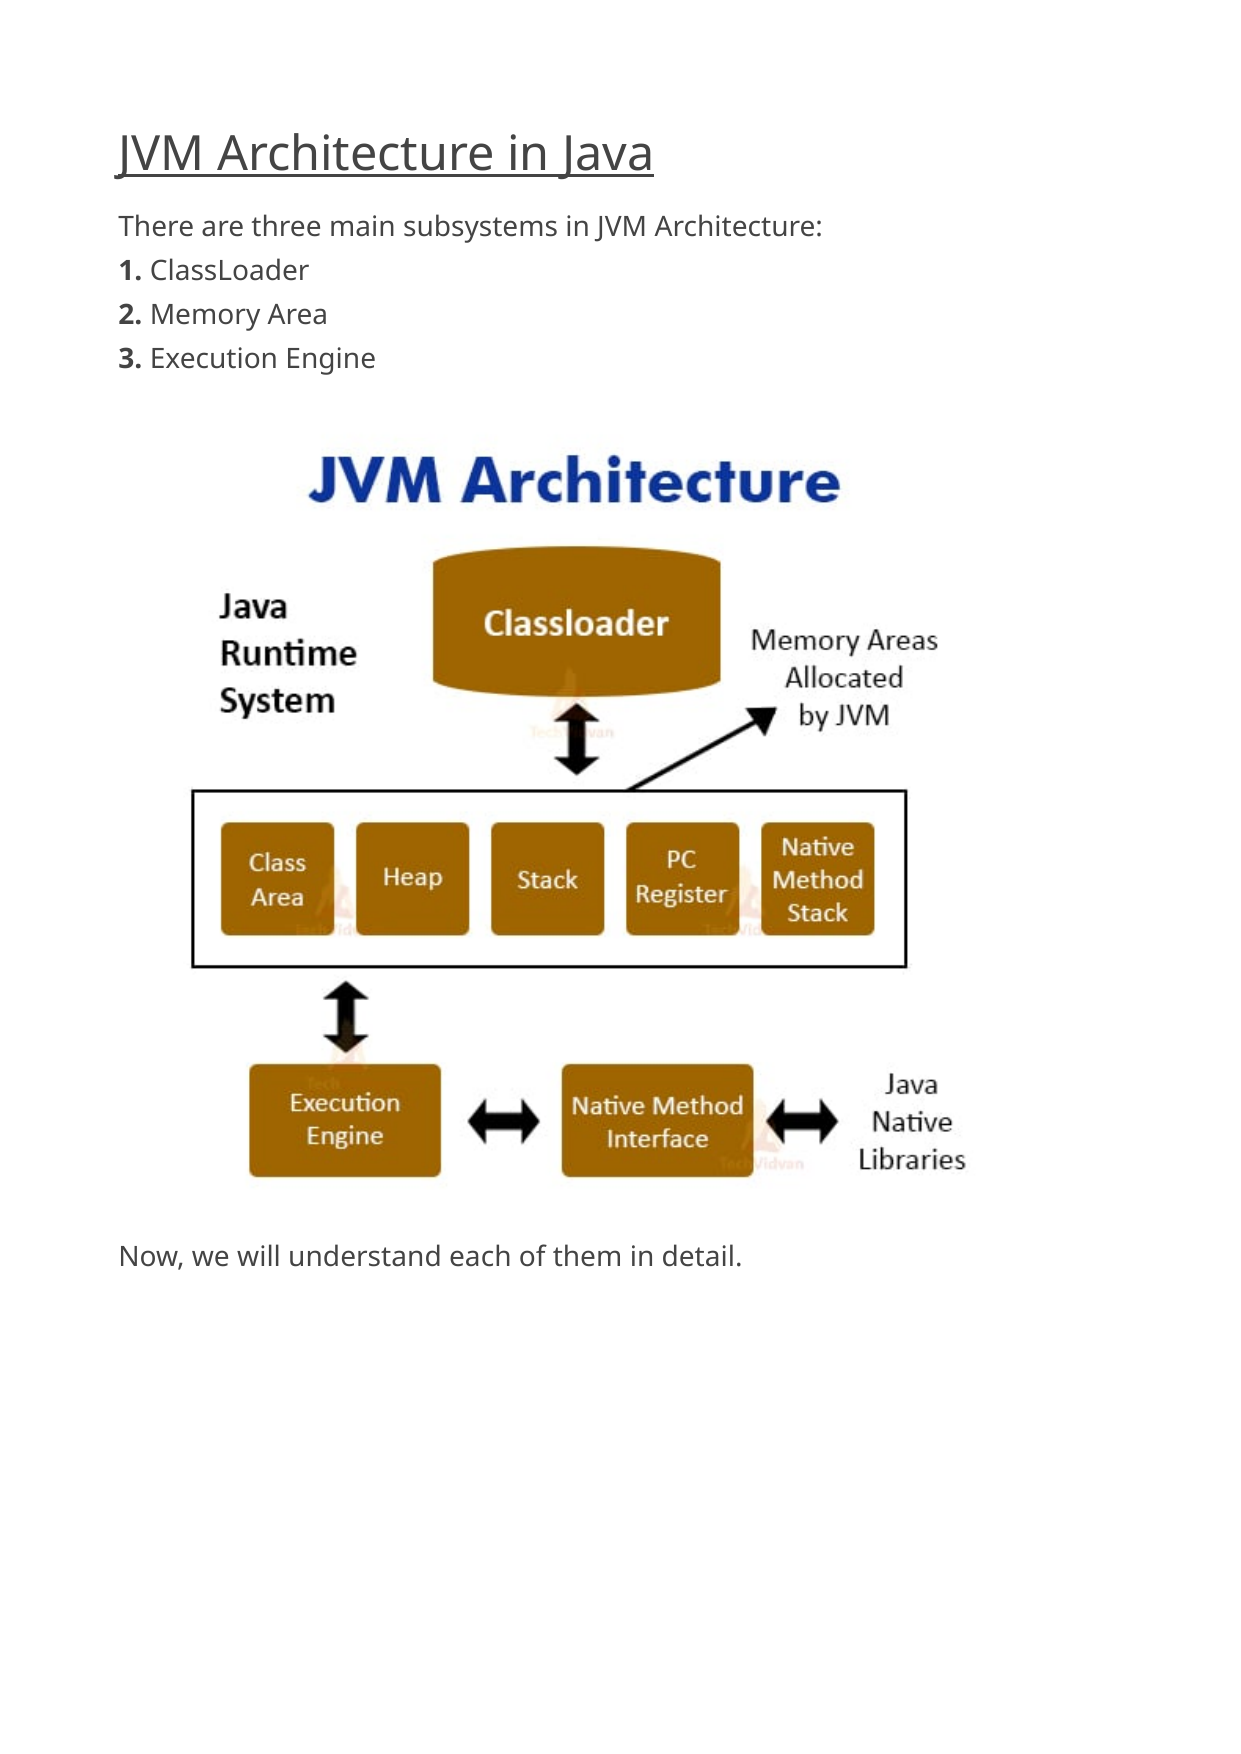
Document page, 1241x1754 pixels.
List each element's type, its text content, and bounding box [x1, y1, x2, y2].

picture [146, 410, 1004, 1204]
text 2. Memory Area [118, 294, 1122, 332]
text There are three main subsystems in JVM Architecture: [118, 206, 1122, 244]
subtitle JVM Architecture in Java [118, 118, 1122, 184]
text Now, we will understand each of them in detail. [118, 1236, 1122, 1275]
text 3. Execution Engine [118, 338, 1122, 376]
text 1. ClassLoader [118, 250, 1122, 288]
